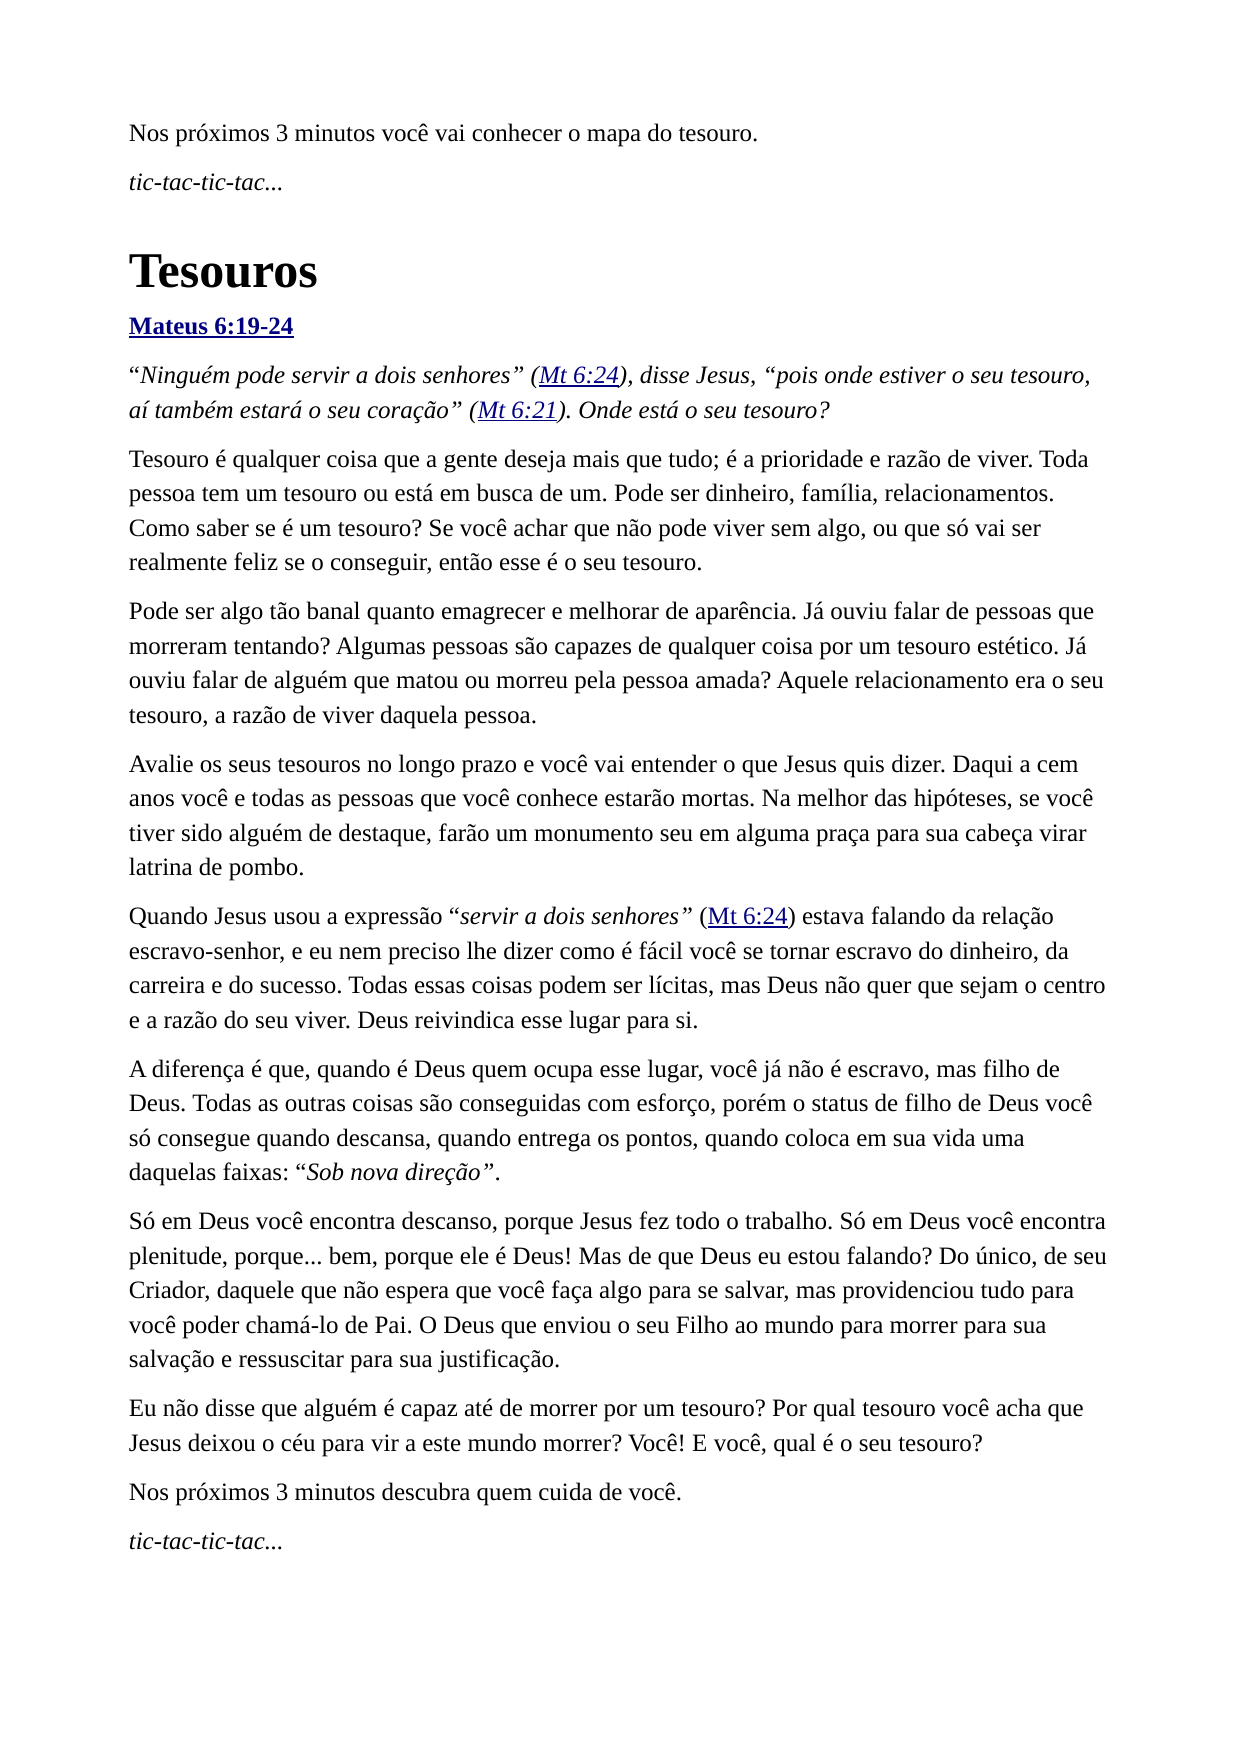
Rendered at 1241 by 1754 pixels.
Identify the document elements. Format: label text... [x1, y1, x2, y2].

text A diferença é que, quando é Deus quem ocupa esse lugar, você já não é escravo, mas filho de Deus. Todas as outras coisas são conseguidas com esforço, porém o status de filho de Deus você só consegue quando descansa, quando entrega os pontos, quando coloca em sua vida uma daquelas faixas: “Sob nova direção”. [129, 1054, 1111, 1186]
text Nos próximos 3 minutos descubra quem cuida de você. [129, 1477, 1111, 1506]
text tic-tac-tic-tac... [129, 1526, 1111, 1555]
text Quando Jesus usou a expressão “servir a dois senhores” (Mt 6:24) estava falando da relação escravo-senhor, e eu nem preciso lhe dizer como é fácil você se tornar escravo do dinheiro, da carreira e do sucesso. Todas essas coisas podem ser lícitas, mas Deus não quer que sejam o centro e a razão do seu viver. Deus reivindica esse lugar para si. [129, 901, 1111, 1033]
text “Ninguém pode servir a dois senhores” (Mt 6:24), disse Jesus, “pois onde estiver o seu tesouro, aí também estará o seu coração” (Mt 6:21). Onde está o seu tesouro? [129, 360, 1111, 423]
text Avalie os seus tesouros no longo prazo e você vai entender o que Jesus quis dizer. Daqui a cem anos você e todas as pessoas que você conhece estarão mortas. Na melhor das hipóteses, se você tiver sido alguém de destaque, farão um monumento seu em alguma praça para sua cabeça virar latrina de pombo. [129, 749, 1111, 881]
text Pode ser algo tão banal quanto emagrecer e melhorar de aparência. Já ouviu falar de pessoas que morreram tentando? Algumas pessoas são capazes de qualquer coisa por um tesouro estético. Já ouviu falar de alguém que matou ou morreu pela pessoa amada? Aquele relacionamento era o seu tesouro, a razão de viver daquela pessoa. [129, 596, 1111, 728]
text tic-tac-tic-tac... [129, 167, 1111, 196]
subtitle Tesouros [129, 241, 1111, 299]
text Só em Deus você encontra descanso, porque Jesus fez todo o trabalho. Só em Deus você encontra plenitude, porque... bem, porque ele é Deus! Mas de que Deus eu estou falando? Do único, de seu Criador, daquele que não espera que você faça algo para se salvar, mas providenciou tudo para você poder chamá-lo de Pai. O Deus que enviou o seu Filho ao mundo para morrer para sua salvação e ressuscitar para sua justificação. [129, 1206, 1111, 1373]
text Mateus 6:19-24 [129, 311, 1111, 340]
text Tesouro é qualquer coisa que a gente deseja mais que tudo; é a prioridade e razão de viver. Toda pessoa tem um tesouro ou está em busca de um. Pode ser dinheiro, família, relacionamentos. Como saber se é um tesouro? Se você achar que não pode viver sem algo, ou que só vai ser realmente feliz se o conseguir, então esse é o seu tesouro. [129, 444, 1111, 576]
text Nos próximos 3 minutos você vai conhecer o mapa do tesouro. [129, 118, 1111, 147]
text Eu não disse que alguém é capaz até de morrer por um tesouro? Por qual tesouro você acha que Jesus deixou o céu para vir a este mundo morrer? Você! E você, qual é o seu tesouro? [129, 1393, 1111, 1457]
